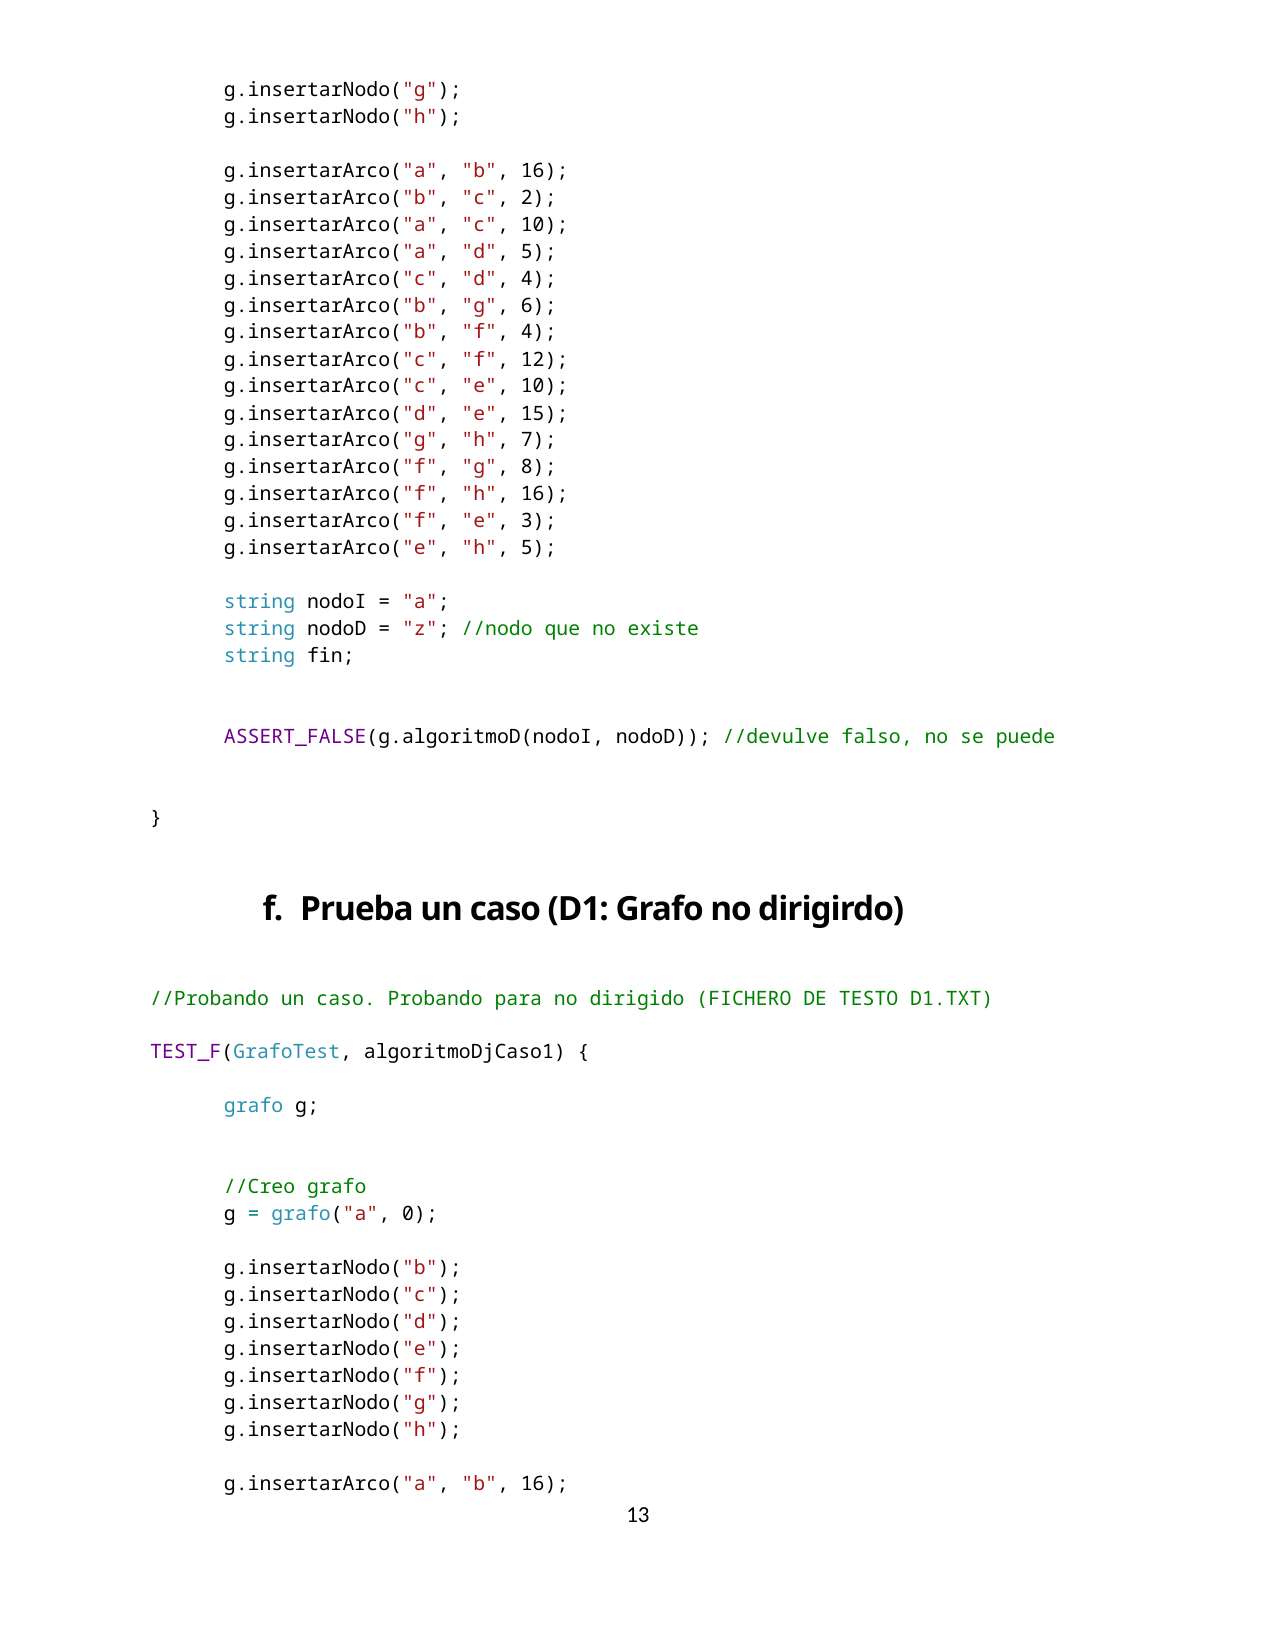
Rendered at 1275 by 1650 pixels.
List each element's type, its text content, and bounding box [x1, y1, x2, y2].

text g.insertarArco("d", "e", 15); [150, 399, 1125, 426]
text g.insertarArco("a", "b", 16); [150, 156, 1125, 183]
text g.insertarArco("c", "e", 10); [150, 372, 1125, 399]
text ASSERT_FALSE(g.algoritmoD(nodoI, nodoD)); //devulve falso, no se puede [150, 722, 1125, 749]
text g.insertarArco("b", "c", 2); [150, 183, 1125, 210]
text g.insertarNodo("g"); [150, 1388, 1125, 1415]
text g.insertarNodo("h"); [150, 1415, 1125, 1442]
text g.insertarArco("f", "g", 8); [150, 453, 1125, 480]
text g.insertarNodo("c"); [150, 1281, 1125, 1307]
text g.insertarArco("a", "b", 16); [150, 1469, 1125, 1496]
text //Probando un caso. Probando para no dirigido (FICHERO DE TESTO D1.TXT) [150, 984, 1125, 1011]
text grafo g; [150, 1092, 1125, 1119]
text g = grafo("a", 0); [150, 1199, 1125, 1227]
text g.insertarArco("f", "e", 3); [150, 507, 1125, 534]
text g.insertarArco("g", "h", 7); [150, 426, 1125, 453]
text g.insertarArco("f", "h", 16); [150, 480, 1125, 507]
text g.insertarArco("c", "f", 12); [150, 345, 1125, 372]
text g.insertarArco("b", "g", 6); [150, 291, 1125, 318]
text g.insertarNodo("f"); [150, 1361, 1125, 1388]
text g.insertarArco("a", "c", 10); [150, 210, 1125, 237]
text g.insertarArco("e", "h", 5); [150, 534, 1125, 561]
text string nodoD = "z"; //nodo que no existe [150, 614, 1125, 642]
text string nodoI = "a"; [150, 588, 1125, 614]
text TEST_F(GrafoTest, algoritmoDjCaso1) { [150, 1038, 1125, 1065]
text //Creo grafo [150, 1173, 1125, 1199]
text g.insertarNodo("b"); [150, 1253, 1125, 1281]
text g.insertarArco("a", "d", 5); [150, 237, 1125, 264]
text g.insertarNodo("g"); [150, 75, 1125, 102]
text g.insertarArco("b", "f", 4); [150, 318, 1125, 345]
text } [150, 803, 1125, 830]
subtitle Prueba un caso (D1: Grafo no dirigirdo) [262, 884, 1125, 930]
text g.insertarArco("c", "d", 4); [150, 264, 1125, 291]
text g.insertarNodo("d"); [150, 1307, 1125, 1334]
text g.insertarNodo("h"); [150, 102, 1125, 129]
text g.insertarNodo("e"); [150, 1334, 1125, 1361]
text string fin; [150, 642, 1125, 668]
